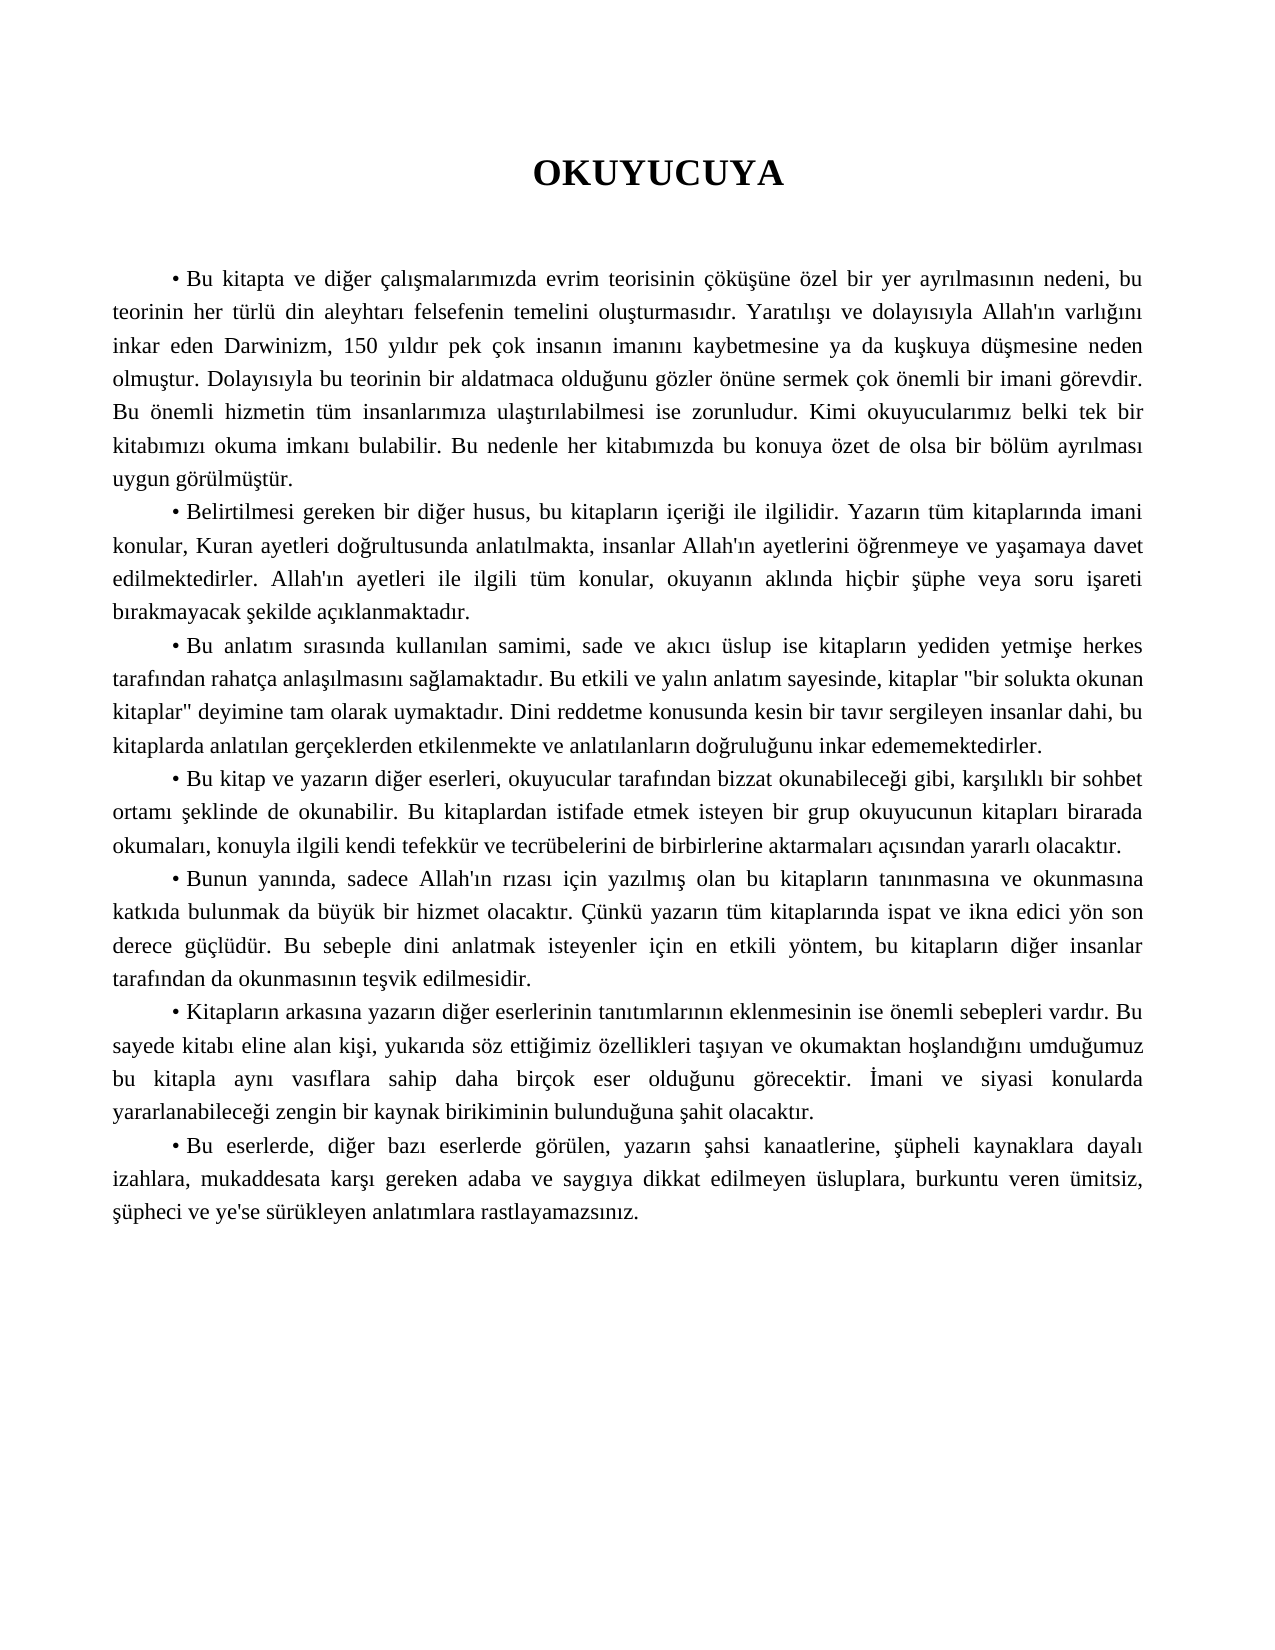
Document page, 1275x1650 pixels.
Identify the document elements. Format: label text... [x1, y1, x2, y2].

text • Bu kitap ve yazarın diğer eserleri, okuyucular tarafından bizzat okunabileceği gibi, karşılıklı bir sohbet ortamı şeklinde de okunabilir. Bu kitaplardan istifade etmek isteyen bir grup okuyucunun kitapları birarada okumaları, konuyla ilgili kendi tefekkür ve tecrübelerini de birbirlerine aktarmaları açısından yararlı olacaktır. [112, 760, 1145, 860]
text • Bunun yanında, sadece Allah'ın rızası için yazılmış olan bu kitapların tanınmasına ve okunmasına katkıda bulunmak da büyük bir hizmet olacaktır. Çünkü yazarın tüm kitaplarında ispat ve ikna edici yön son derece güçlüdür. Bu sebeple dini anlatmak isteyenler için en etkili yöntem, bu kitapların diğer insanlar tarafından da okunmasının teşvik edilmesidir. [112, 860, 1145, 993]
text • Bu anlatım sırasında kullanılan samimi, sade ve akıcı üslup ise kitapların yediden yetmişe herkes tarafından rahatça anlaşılmasını sağlamaktadır. Bu etkili ve yalın anlatım sayesinde, kitaplar "bir solukta okunan kitaplar" deyimine tam olarak uymaktadır. Dini reddetme konusunda kesin bir tavır sergileyen insanlar dahi, bu kitaplarda anlatılan gerçeklerden etkilenmekte ve anlatılanların doğruluğunu inkar edememektedirler. [112, 626, 1145, 760]
text • Bu eserlerde, diğer bazı eserlerde görülen, yazarın şahsi kanaatlerine, şüpheli kaynaklara dayalı izahlara, mukaddesata karşı gereken adaba ve saygıya dikkat edilmeyen üsluplara, burkuntu veren ümitsiz, şüpheci ve ye'se sürükleyen anlatımlara rastlayamazsınız. [112, 1126, 1145, 1226]
text • Belirtilmesi gereken bir diğer husus, bu kitapların içeriği ile ilgilidir. Yazarın tüm kitaplarında imani konular, Kuran ayetleri doğrultusunda anlatılmakta, insanlar Allah'ın ayetlerini öğrenmeye ve yaşamaya davet edilmektedirler. Allah'ın ayetleri ile ilgili tüm konular, okuyanın aklında hiçbir şüphe veya soru işareti bırakmayacak şekilde açıklanmaktadır. [112, 493, 1145, 626]
text OKUYUCUYA [112, 150, 1145, 193]
text • Kitapların arkasına yazarın diğer eserlerinin tanıtımlarının eklenmesinin ise önemli sebepleri vardır. Bu sayede kitabı eline alan kişi, yukarıda söz ettiğimiz özellikleri taşıyan ve okumaktan hoşlandığını umduğumuz bu kitapla aynı vasıflara sahip daha birçok eser olduğunu görecektir. İmani ve siyasi konularda yararlanabileceği zengin bir kaynak birikiminin bulunduğuna şahit olacaktır. [112, 993, 1145, 1126]
text • Bu kitapta ve diğer çalışmalarımızda evrim teorisinin çöküşüne özel bir yer ayrılmasının nedeni, bu teorinin her türlü din aleyhtarı felsefenin temelini oluşturmasıdır. Yaratılışı ve dolayısıyla Allah'ın varlığını inkar eden Darwinizm, 150 yıldır pek çok insanın imanını kaybetmesine ya da kuşkuya düşmesine neden olmuştur. Dolayısıyla bu teorinin bir aldatmaca olduğunu gözler önüne sermek çok önemli bir imani görevdir. Bu önemli hizmetin tüm insanlarımıza ulaştırılabilmesi ise zorunludur. Kimi okuyucularımız belki tek bir kitabımızı okuma imkanı bulabilir. Bu nedenle her kitabımızda bu konuya özet de olsa bir bölüm ayrılması uygun görülmüştür. [112, 260, 1145, 493]
